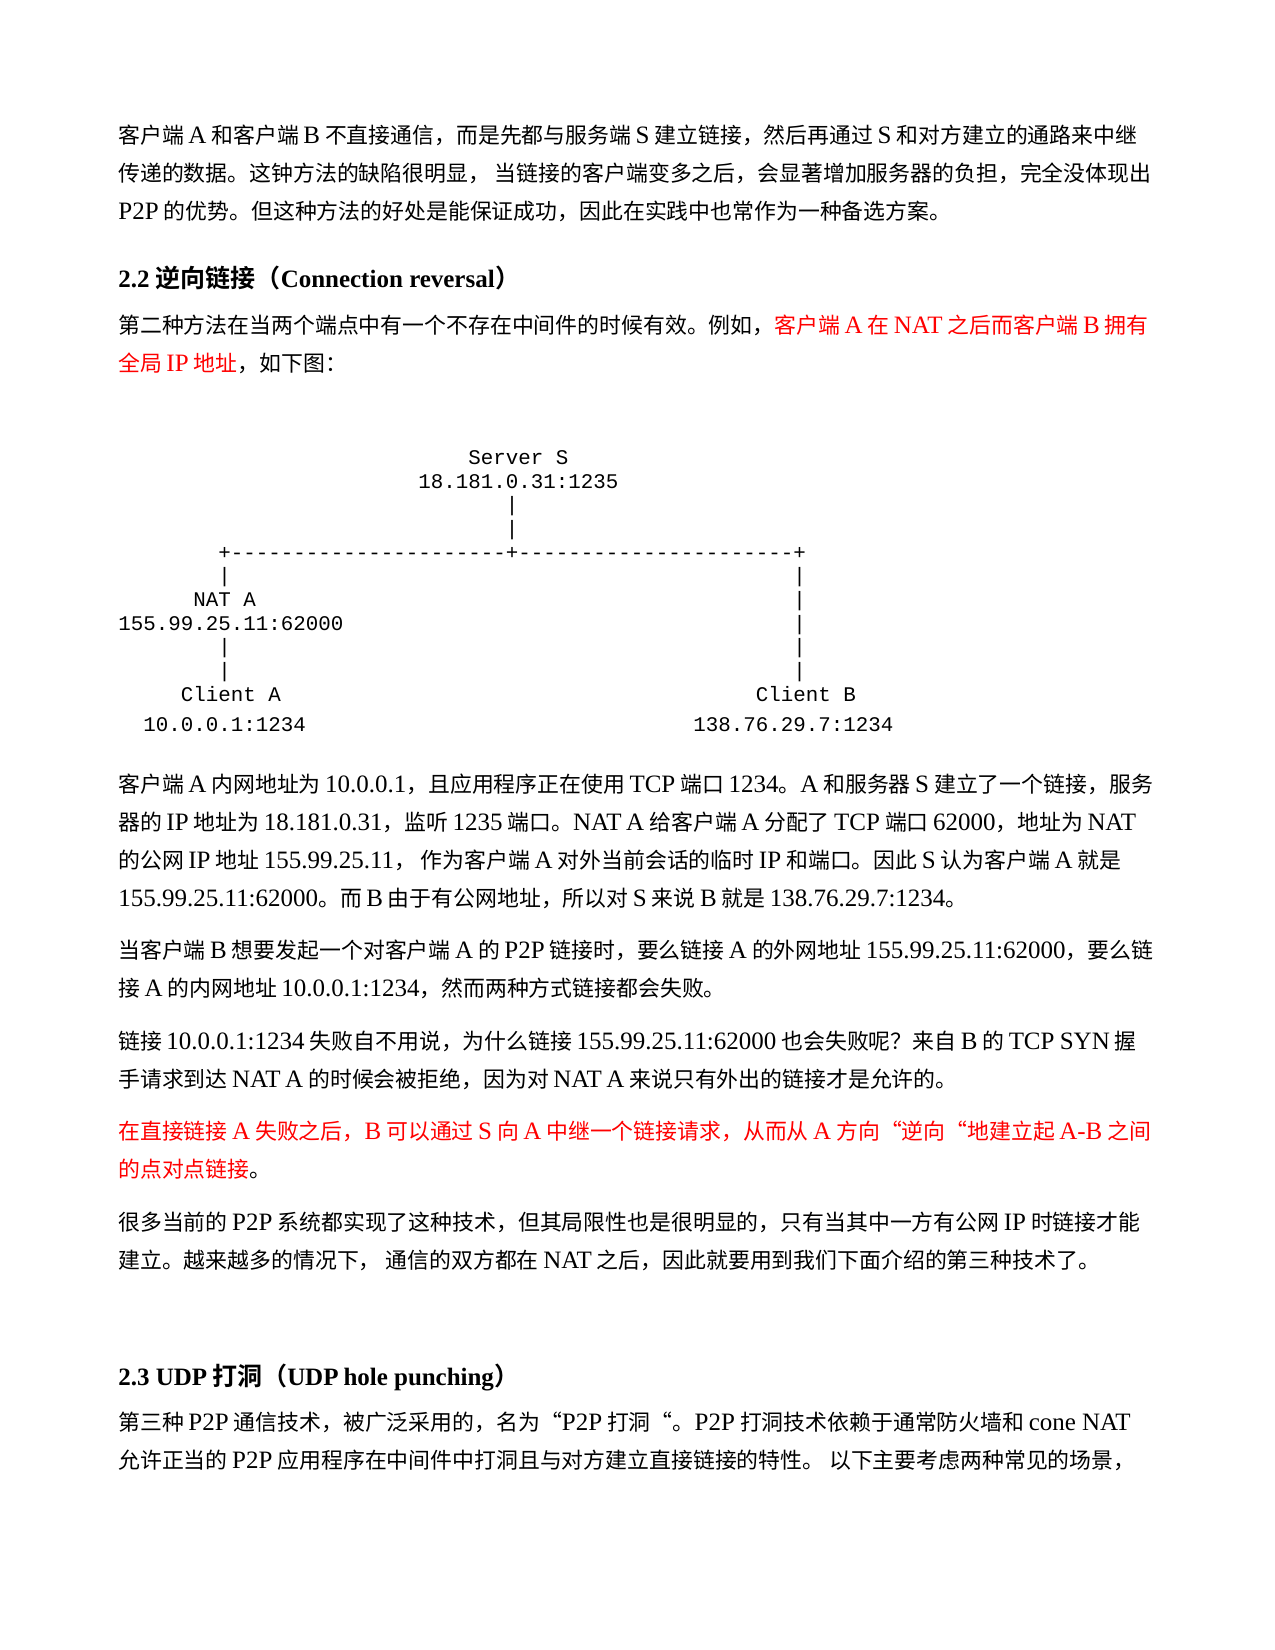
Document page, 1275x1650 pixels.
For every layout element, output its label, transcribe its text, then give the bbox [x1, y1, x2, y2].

text | | [118, 565, 1157, 589]
text 在直接链接A失败之后，B可以通过S向A中继一个链接请求，从而从A方向“逆向“地建立起A-B之间的点对点链接。 [118, 1114, 1157, 1184]
text | [118, 518, 1157, 542]
text | | [118, 636, 1157, 660]
subtitle 2.3 UDP打洞（UDP hole punching） [118, 1357, 1157, 1393]
text +----------------------+----------------------+ [118, 542, 1157, 565]
text 链接10.0.0.1:1234失败自不用说，为什么链接155.99.25.11:62000也会失败呢？来自B的TCP SYN握手请求到达NAT A的时候会被拒绝，因为对NAT A来说只有外出的链接才是允许的。 [118, 1024, 1157, 1093]
text Server S [118, 447, 1157, 471]
text | | [118, 660, 1157, 684]
text 第二种方法在当两个端点中有一个不存在中间件的时候有效。例如，客户端A在NAT之后而客户端B拥有全局IP地址，如下图： [118, 308, 1157, 377]
text 155.99.25.11:62000 | [118, 613, 1157, 636]
subtitle 2.2 逆向链接（Connection reversal） [118, 259, 1157, 295]
text 第三种P2P通信技术，被广泛采用的，名为“P2P打洞“。P2P打洞技术依赖于通常防火墙和cone NAT允许正当的P2P应用程序在中间件中打洞且与对方建立直接链接的特性。 以下主要考虑两种常见的场景， [118, 1405, 1157, 1475]
text NAT A | [118, 589, 1157, 613]
text | [118, 494, 1157, 518]
text Client A Client B [118, 684, 1157, 707]
text 客户端A和客户端B不直接通信，而是先都与服务端S建立链接，然后再通过S和对方建立的通路来中继传递的数据。这钟方法的缺陷很明显， 当链接的客户端变多之后，会显著增加服务器的负担，完全没体现出P2P的优势。但这种方法的好处是能保证成功，因此在实践中也常作为一种备选方案。 [118, 118, 1157, 226]
text 当客户端B想要发起一个对客户端A的P2P链接时，要么链接A的外网地址155.99.25.11:62000，要么链接A的内网地址10.0.0.1:1234，然而两种方式链接都会失败。 [118, 933, 1157, 1003]
text 客户端A内网地址为10.0.0.1，且应用程序正在使用TCP端口1234。A和服务器S建立了一个链接，服务器的IP地址为18.181.0.31，监听1235端口。NAT A给客户端A分配了TCP端口62000，地址为NAT的公网IP地址155.99.25.11， 作为客户端A对外当前会话的临时IP和端口。因此S认为客户端A就是155.99.25.11:62000。而B由于有公网地址，所以对S来说B就是138.76.29.7:1234。 [118, 767, 1157, 913]
text 很多当前的P2P系统都实现了这种技术，但其局限性也是很明显的，只有当其中一方有公网IP时链接才能建立。越来越多的情况下， 通信的双方都在NAT之后，因此就要用到我们下面介绍的第三种技术了。 [118, 1205, 1157, 1274]
text 18.181.0.31:1235 [118, 471, 1157, 494]
text 10.0.0.1:1234 138.76.29.7:1234 [118, 707, 1157, 738]
